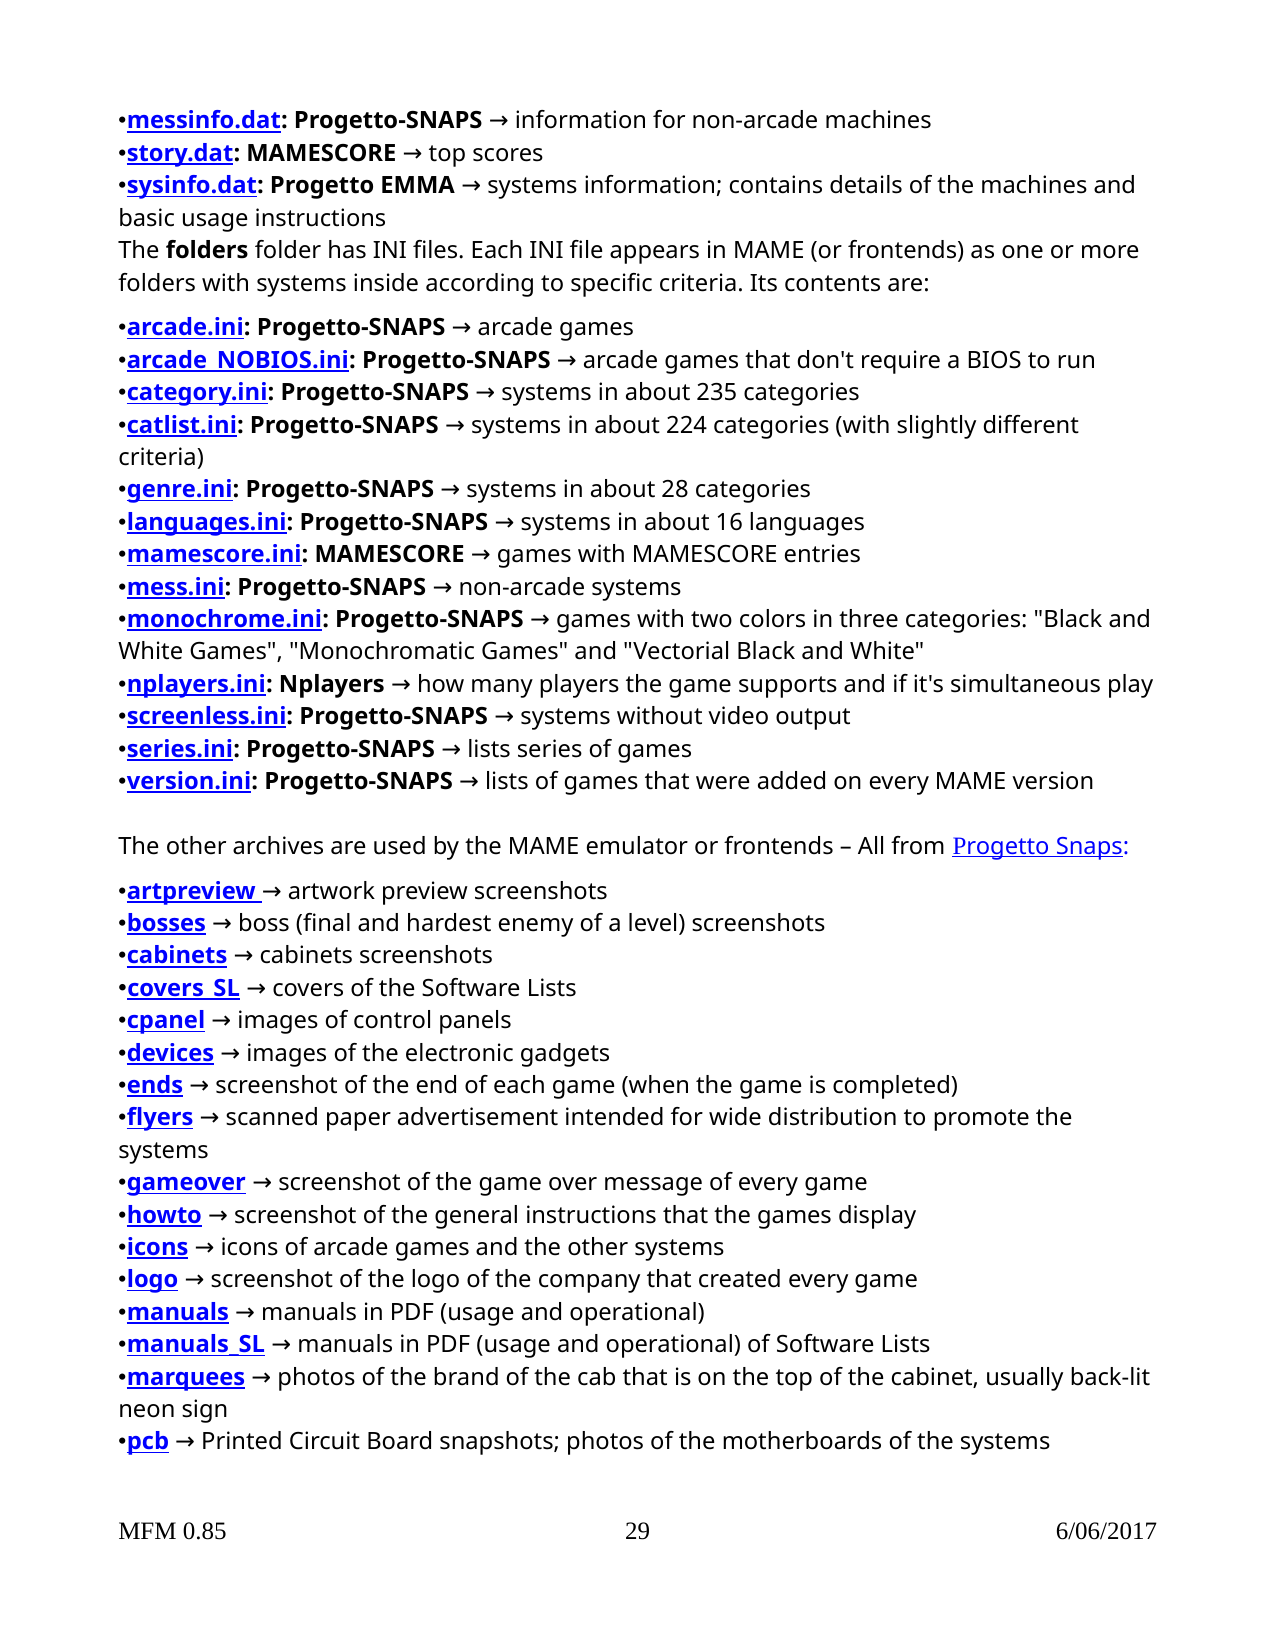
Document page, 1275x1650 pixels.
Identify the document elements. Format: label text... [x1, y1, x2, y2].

list artpreview → artwork preview screenshots [118, 874, 1157, 906]
list sysinfo.dat: Progetto EMMA → systems information; contains details of the machines and basic usage instructions [118, 168, 1157, 233]
list messinfo.dat: Progetto-SNAPS → information for non-arcade machines [118, 103, 1157, 136]
text The folders folder has INI files. Each INI file appears in MAME (or frontends) as one or more folders with systems inside according to specific criteria. Its contents are: [118, 233, 1157, 298]
list version.ini: Progetto-SNAPS → lists of games that were added on every MAME version [118, 764, 1157, 796]
list gameover → screenshot of the game over message of every game [118, 1165, 1157, 1198]
list cpanel → images of control panels [118, 1003, 1157, 1036]
list monochrome.ini: Progetto-SNAPS → games with two colors in three categories: "Black and White Games", "Monochromatic Games" and "Vectorial Black and White" [118, 602, 1157, 667]
list series.ini: Progetto-SNAPS → lists series of games [118, 732, 1157, 764]
list languages.ini: Progetto-SNAPS → systems in about 16 languages [118, 505, 1157, 537]
list genre.ini: Progetto-SNAPS → systems in about 28 categories [118, 472, 1157, 505]
list covers_SL → covers of the Software Lists [118, 971, 1157, 1003]
list nplayers.ini: Nplayers → how many players the game supports and if it's simultaneous play [118, 667, 1157, 699]
list arcade.ini: Progetto-SNAPS → arcade games [118, 310, 1157, 343]
list manuals_SL → manuals in PDF (usage and operational) of Software Lists [118, 1327, 1157, 1359]
list icons → icons of arcade games and the other systems [118, 1230, 1157, 1262]
list marquees → photos of the brand of the cab that is on the top of the cabinet, usually back-lit neon sign [118, 1359, 1157, 1424]
list screenless.ini: Progetto-SNAPS → systems without video output [118, 699, 1157, 732]
text The other archives are used by the MAME emulator or frontends – All from Progetto Snaps: [118, 796, 1157, 861]
list story.dat: MAMESCORE → top scores [118, 136, 1157, 168]
list ends → screenshot of the end of each game (when the game is completed) [118, 1068, 1157, 1100]
list devices → images of the electronic gadgets [118, 1036, 1157, 1068]
list manuals → manuals in PDF (usage and operational) [118, 1295, 1157, 1327]
list category.ini: Progetto-SNAPS → systems in about 235 categories [118, 375, 1157, 408]
list bosses → boss (final and hardest enemy of a level) screenshots [118, 906, 1157, 938]
list howto → screenshot of the general instructions that the games display [118, 1198, 1157, 1230]
list flyers → scanned paper advertisement intended for wide distribution to promote the systems [118, 1100, 1157, 1165]
list cabinets → cabinets screenshots [118, 938, 1157, 971]
list mamescore.ini: MAMESCORE → games with MAMESCORE entries [118, 537, 1157, 569]
list pcb → Printed Circuit Board snapshots; photos of the motherboards of the systems [118, 1424, 1157, 1457]
list mess.ini: Progetto-SNAPS → non-arcade systems [118, 569, 1157, 602]
list logo → screenshot of the logo of the company that created every game [118, 1262, 1157, 1295]
list catlist.ini: Progetto-SNAPS → systems in about 224 categories (with slightly different criteria) [118, 408, 1157, 472]
list arcade_NOBIOS.ini: Progetto-SNAPS → arcade games that don't require a BIOS to run [118, 343, 1157, 375]
